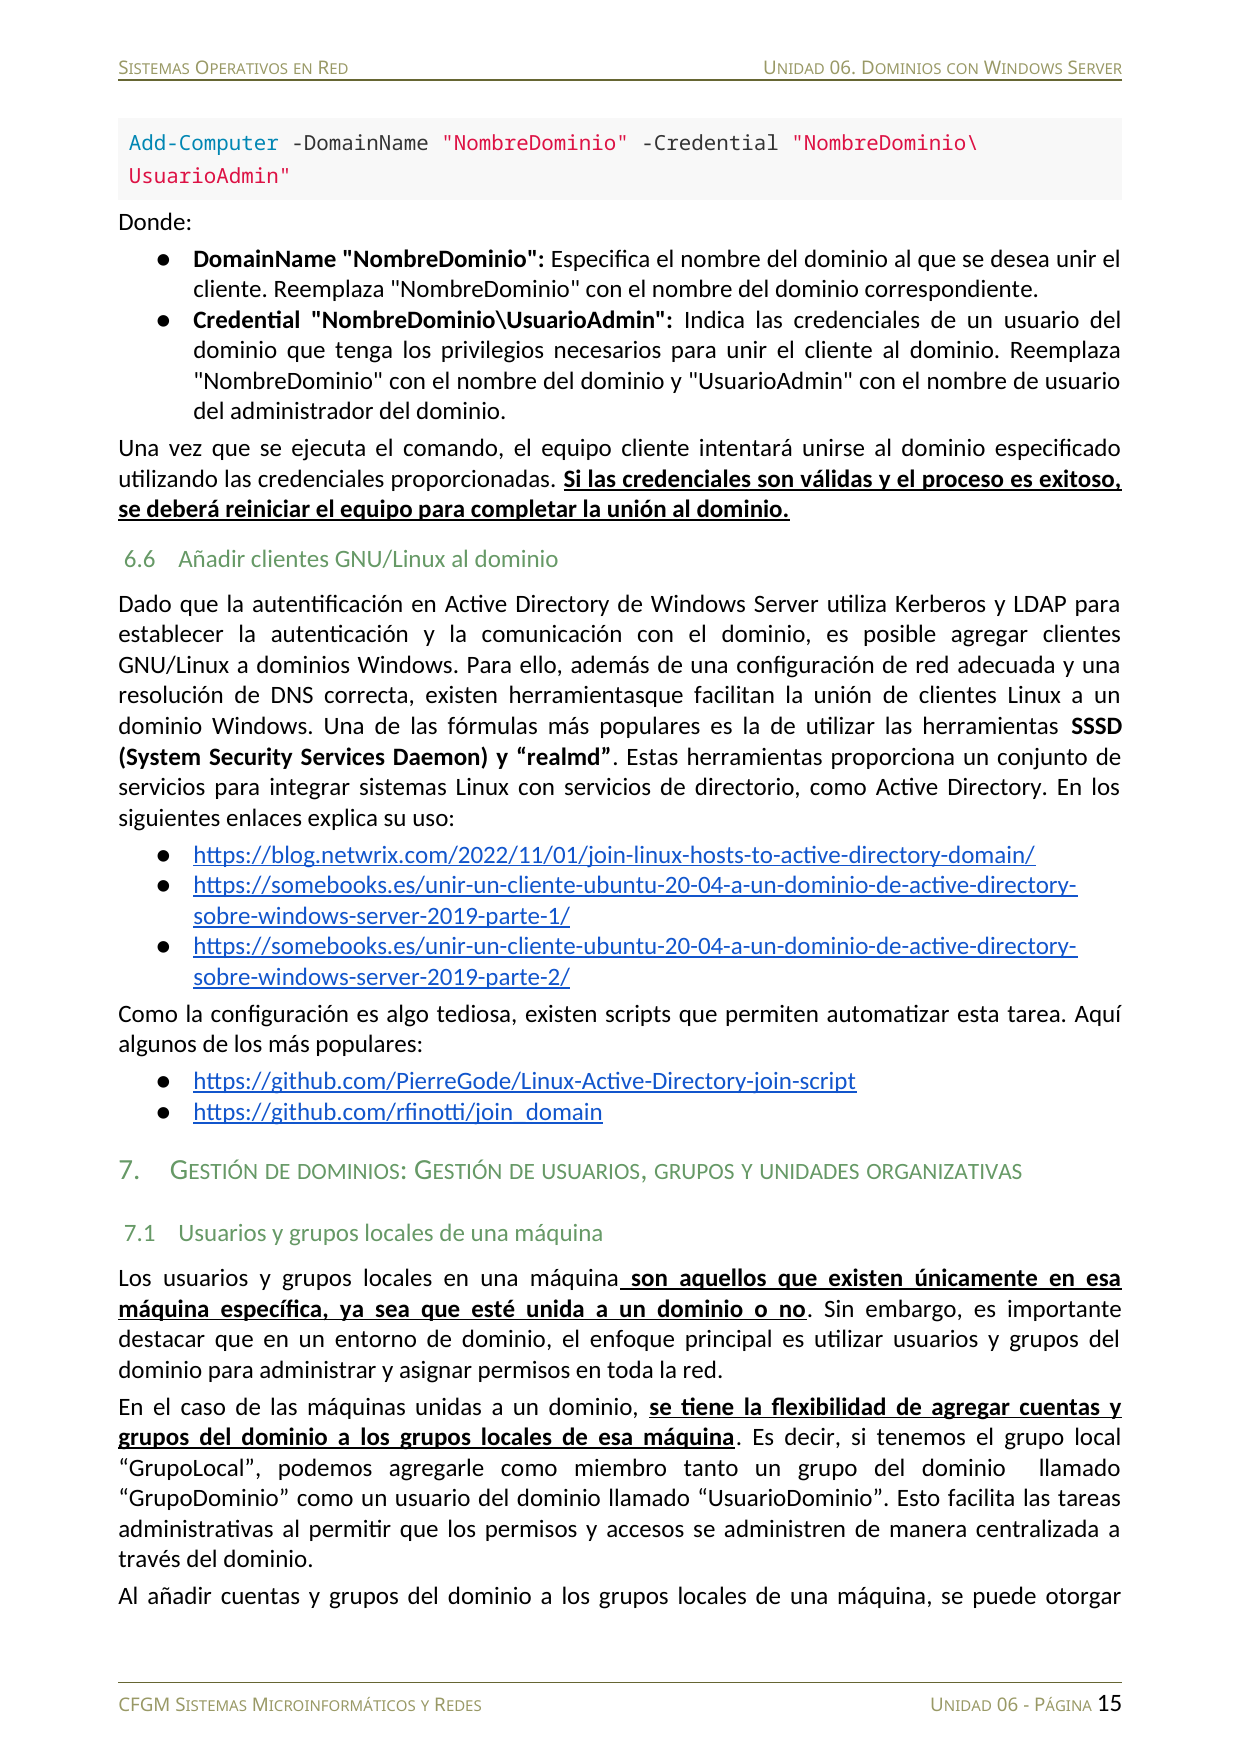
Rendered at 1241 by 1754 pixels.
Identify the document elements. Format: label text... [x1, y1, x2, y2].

text En el caso de las máquinas unidas a un dominio, se tiene la flexibilidad de agregar cuentas y grupos del dominio a los grupos locales de esa máquina. Es decir, si tenemos el grupo local “GrupoLocal”, podemos agregarle como miembro tanto un grupo del dominio llamado “GrupoDominio” como un usuario del dominio llamado “UsuarioDominio”. Esto facilita las tareas administrativas al permitir que los permisos y accesos se administren de manera centralizada a través del dominio. [118, 1391, 1122, 1574]
list https://blog.netwrix.com/2022/11/01/join-linux-hosts-to-active-directory-domain/ [156, 839, 1122, 869]
text Al añadir cuentas y grupos del dominio a los grupos locales de una máquina, se puede otorgar [118, 1580, 1122, 1611]
text Donde: [118, 206, 1122, 236]
list https://github.com/PierreGode/Linux-Active-Directory-join-script [156, 1065, 1122, 1096]
text Como la configuración es algo tediosa, existen scripts que permiten automatizar esta tarea. Aquí algunos de los más populares: [118, 998, 1122, 1059]
list https://somebooks.es/unir-un-cliente-ubuntu-20-04-a-un-dominio-de-active-directory-sobre-windows-server-2019-parte-2/ [156, 930, 1122, 991]
text Los usuarios y grupos locales en una máquina son aquellos que existen únicamente en esa máquina específica, ya sea que esté unida a un dominio o no. Sin embargo, es importante destacar que en un entorno de dominio, el enfoque principal es utilizar usuarios y grupos del dominio para administrar y asignar permisos en toda la red. [118, 1262, 1122, 1384]
list https://somebooks.es/unir-un-cliente-ubuntu-20-04-a-un-dominio-de-active-directory-sobre-windows-server-2019-parte-1/ [156, 869, 1122, 930]
subtitle Añadir clientes GNU/Linux al dominio [118, 543, 1122, 573]
list Credential "NombreDominio\UsuarioAdmin": Indica las credenciales de un usuario del dominio que tenga los privilegios necesarios para unir el cliente al dominio. Reemplaza "NombreDominio" con el nombre del dominio y "UsuarioAdmin" con el nombre de usuario del administrador del dominio. [156, 304, 1122, 426]
subtitle Gestión de dominios: Gestión de usuarios, grupos y unidades organizativas [118, 1151, 1122, 1187]
list https://github.com/rfinotti/join_domain [156, 1096, 1122, 1126]
list DomainName "NombreDominio": Especifica el nombre del dominio al que se desea unir el cliente. Reemplaza "NombreDominio" con el nombre del dominio correspondiente. [156, 243, 1122, 304]
subtitle Usuarios y grupos locales de una máquina [118, 1217, 1122, 1247]
table_header Add-Computer -DomainName "NombreDominio" -Credential "NombreDominio\UsuarioAdmin" [118, 118, 1122, 200]
text Dado que la autentificación en Active Directory de Windows Server utiliza Kerberos y LDAP para establecer la autenticación y la comunicación con el dominio, es posible agregar clientes GNU/Linux a dominios Windows. Para ello, además de una configuración de red adecuada y una resolución de DNS correcta, existen herramientasque facilitan la unión de clientes Linux a un dominio Windows. Una de las fórmulas más populares es la de utilizar las herramientas SSSD (System Security Services Daemon) y “realmd”. Estas herramientas proporciona un conjunto de servicios para integrar sistemas Linux con servicios de directorio, como Active Directory. En los siguientes enlaces explica su uso: [118, 588, 1122, 832]
text Una vez que se ejecuta el comando, el equipo cliente intentará unirse al dominio especificado utilizando las credenciales proporcionadas. Si las credenciales son válidas y el proceso es exitoso, se deberá reiniciar el equipo para completar la unión al dominio. [118, 432, 1122, 524]
